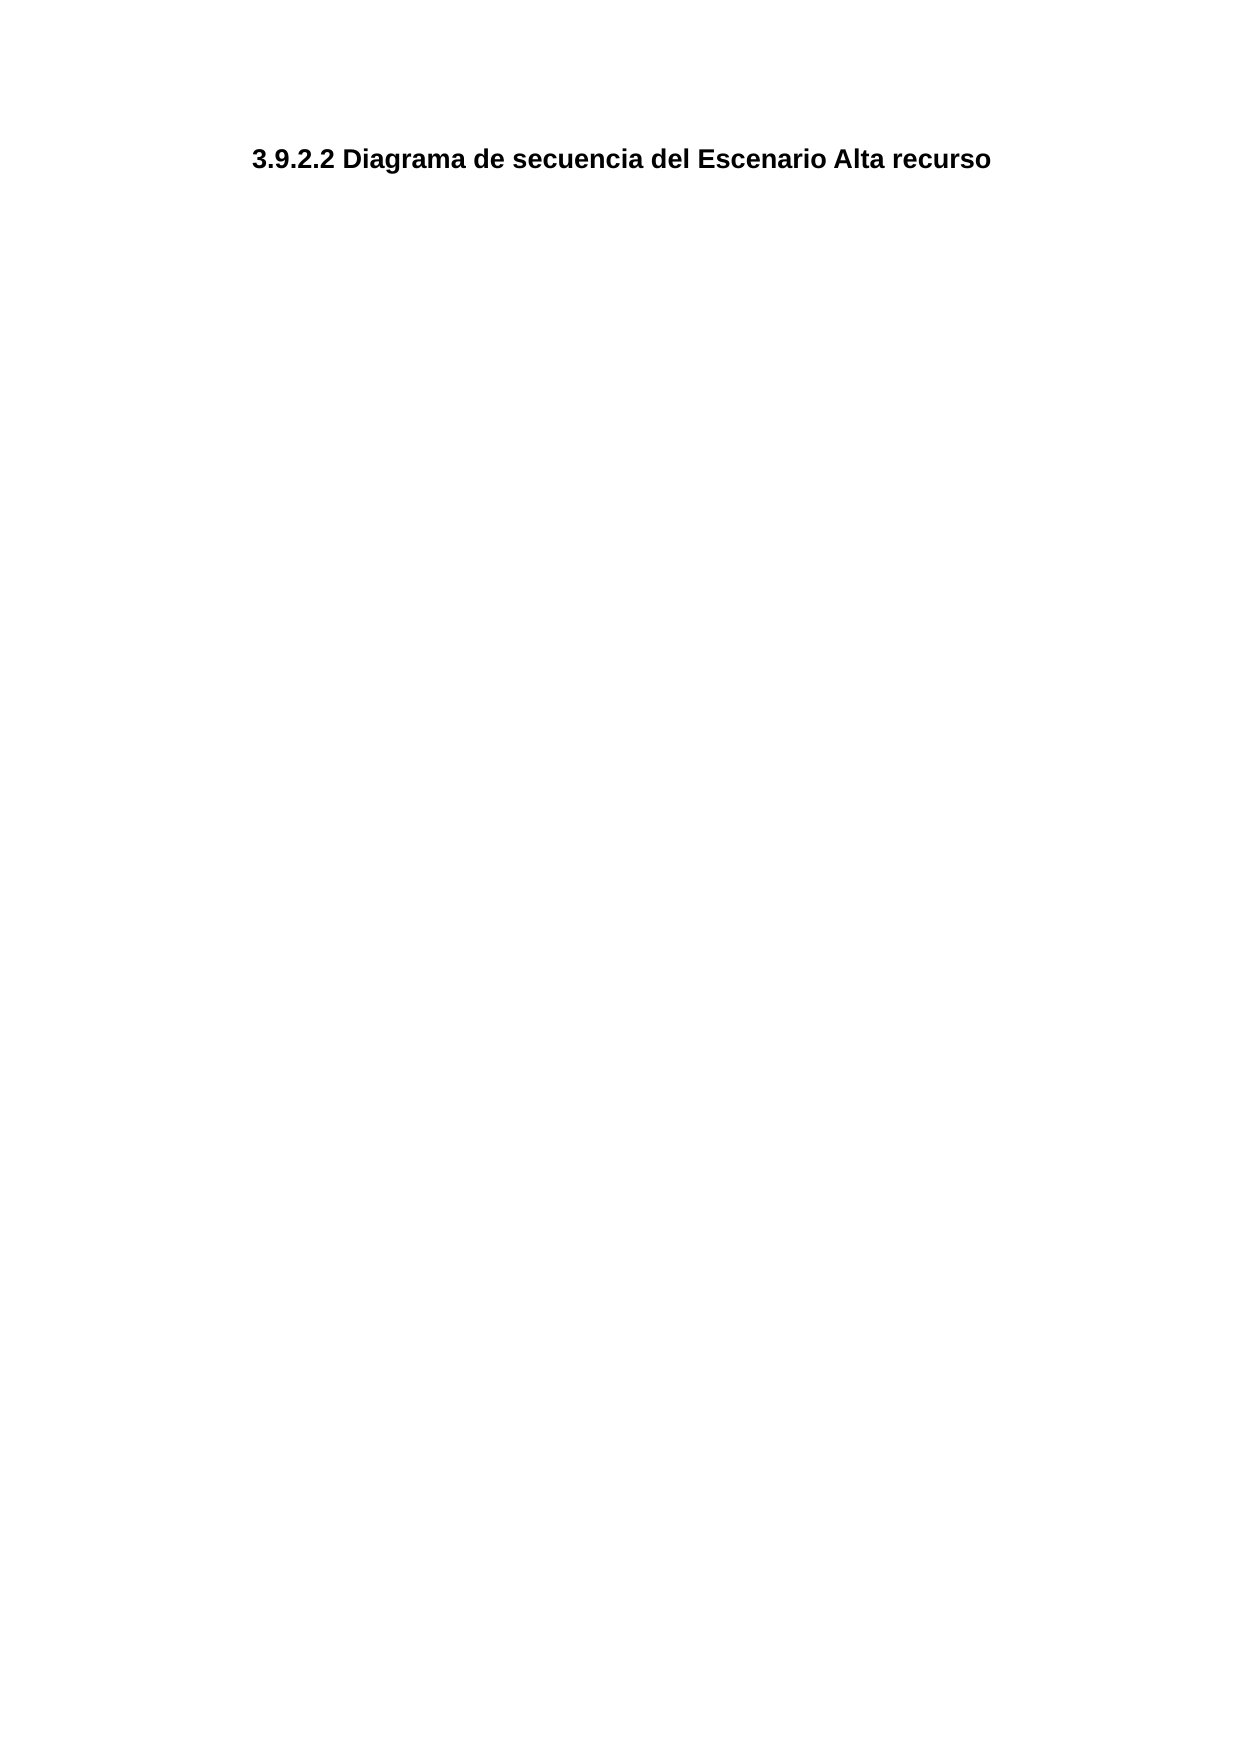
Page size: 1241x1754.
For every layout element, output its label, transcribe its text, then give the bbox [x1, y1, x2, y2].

list Diagrama de secuencia del Escenario Alta recurso [244, 143, 1122, 174]
